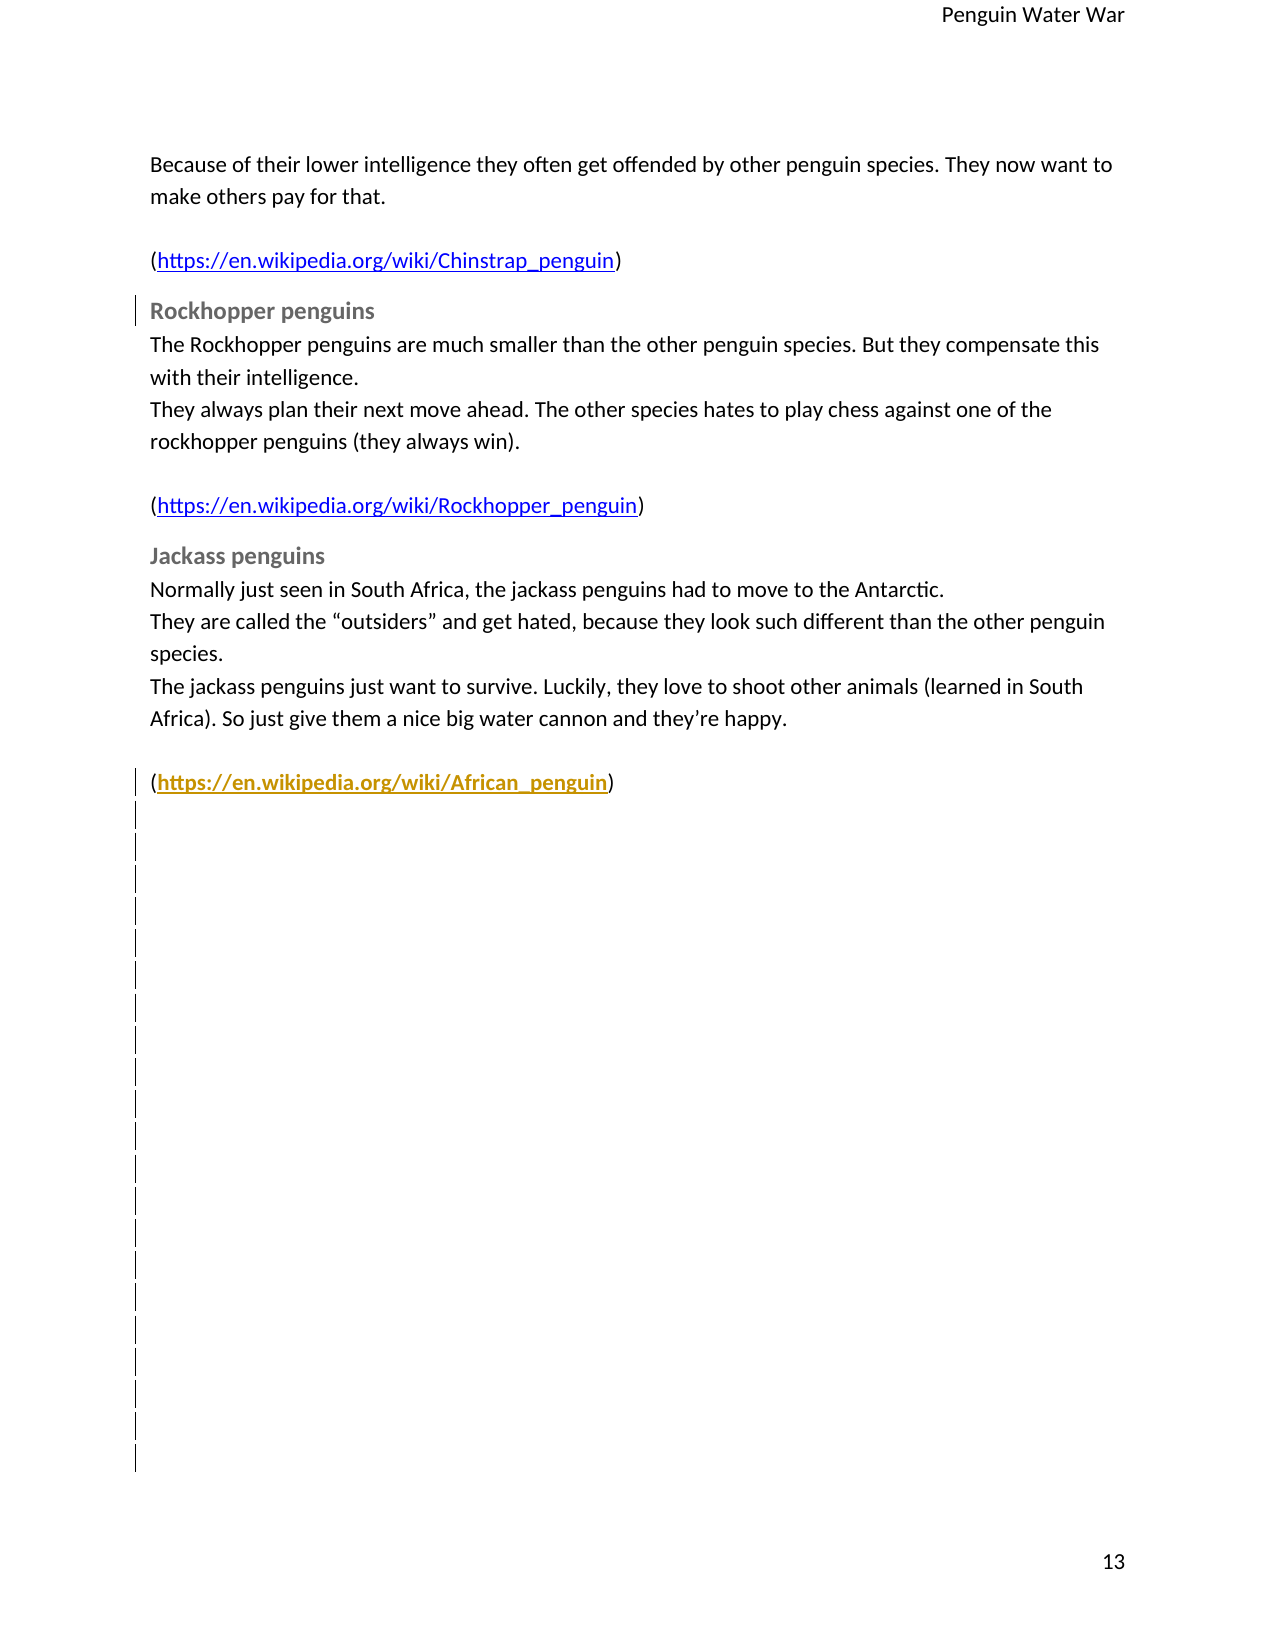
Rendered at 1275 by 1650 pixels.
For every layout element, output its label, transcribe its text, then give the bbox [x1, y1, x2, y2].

text The jackass penguins just want to survive. Luckily, they love to shoot other animals (learned in South Africa). So just give them a nice big water cannon and they’re happy. [150, 672, 1125, 732]
text (https://en.wikipedia.org/wiki/Chinstrap_penguin) [150, 247, 1125, 274]
text They always plan their next move ahead. The other species hates to play chess against one of the rockhopper penguins (they always win). [150, 395, 1125, 455]
text (https://en.wikipedia.org/wiki/Rockhopper_penguin) [150, 491, 1125, 519]
subtitle Jackass penguins [150, 540, 1125, 571]
text Because of their lower intelligence they often get offended by other penguin species. They now want to make others pay for that. [150, 150, 1125, 210]
text They are called the “outsiders” and get hated, because they look such different than the other penguin species. [150, 607, 1125, 668]
subtitle Rockhopper penguins [150, 295, 1125, 326]
text The Rockhopper penguins are much smaller than the other penguin species. But they compensate this with their intelligence. [150, 330, 1125, 391]
text (https://en.wikipedia.org/wiki/African_penguin) [150, 768, 1125, 796]
text Normally just seen in South Africa, the jackass penguins had to move to the Antarctic. [150, 575, 1125, 603]
